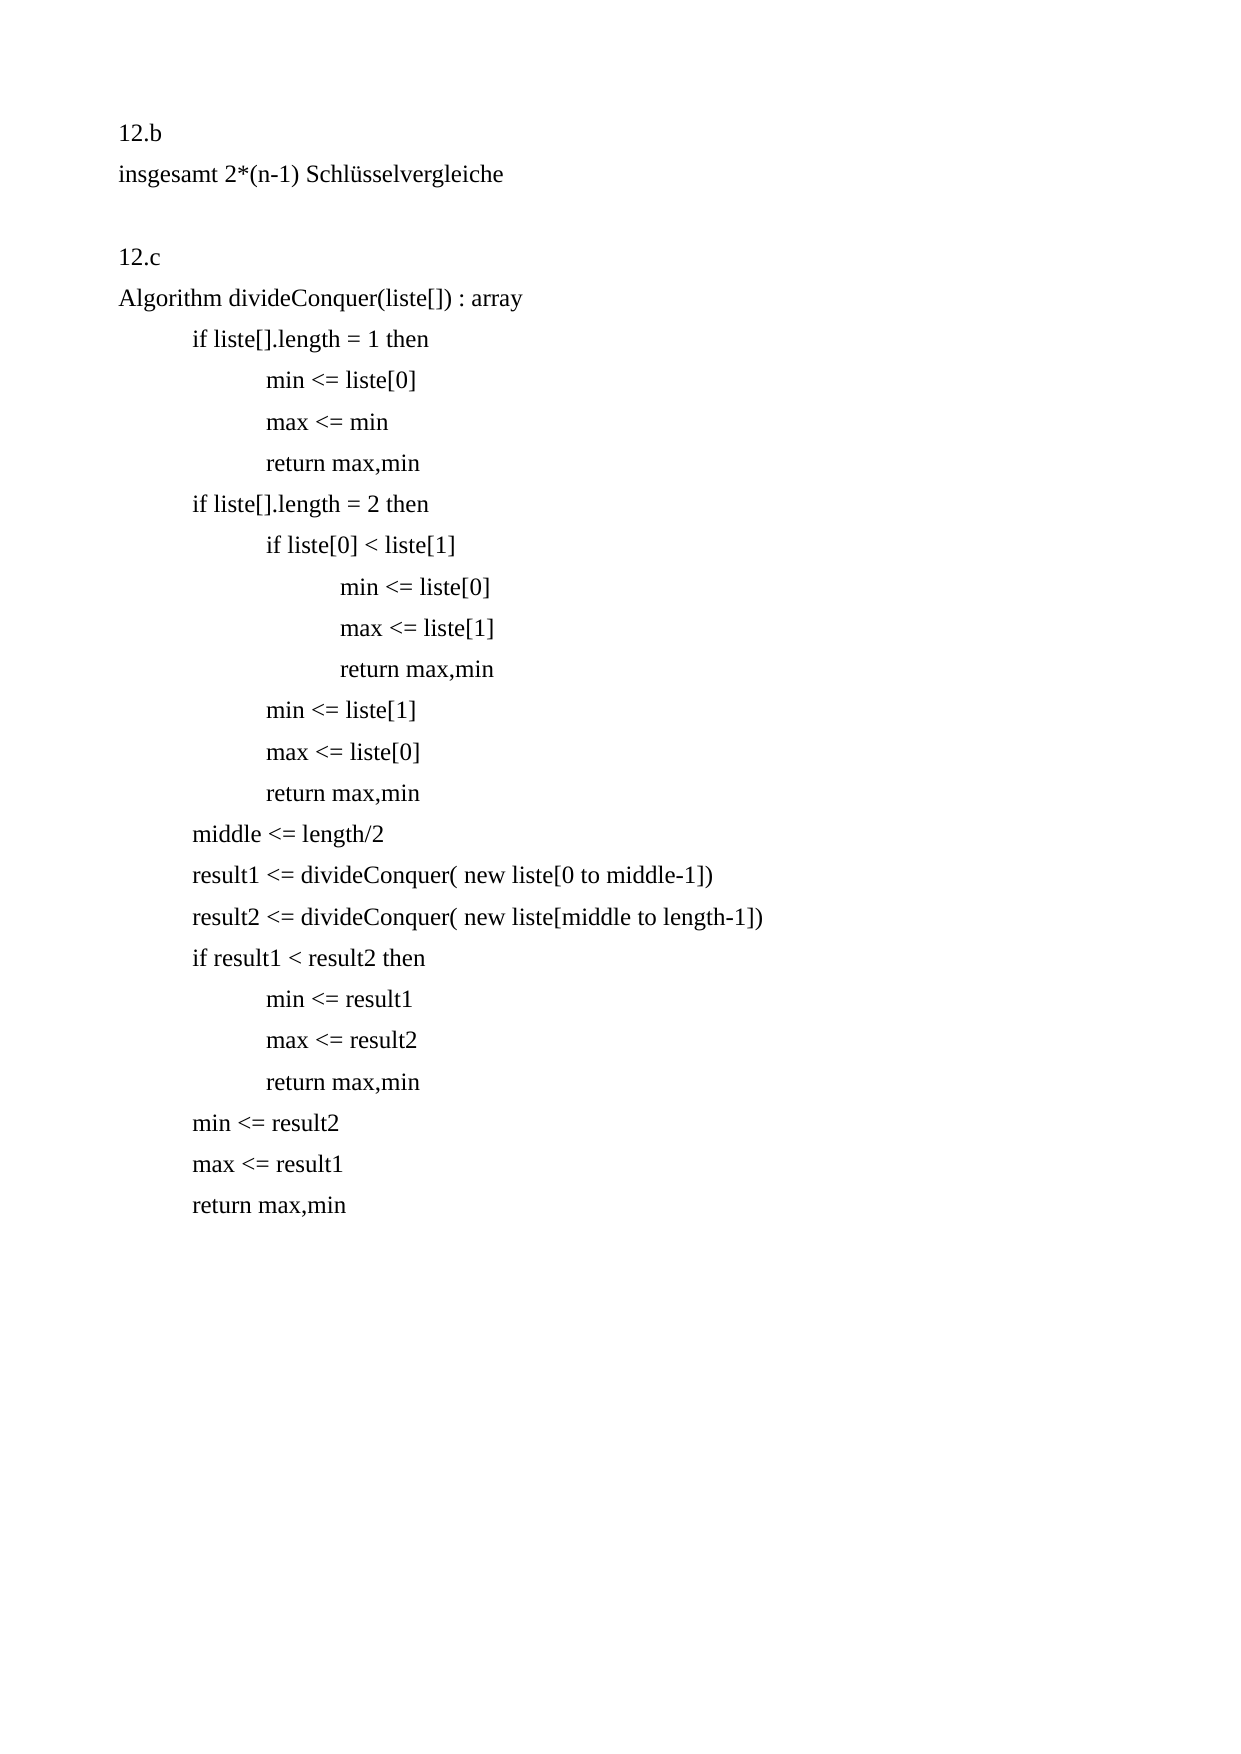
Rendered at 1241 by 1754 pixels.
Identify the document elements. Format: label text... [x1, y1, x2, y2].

text return max,min [118, 1067, 1122, 1096]
text min <= liste[1] [118, 696, 1122, 724]
text result2 <= divideConquer( new liste[middle to length-1]) [118, 902, 1122, 931]
text if liste[0] < liste[1] [118, 531, 1122, 559]
text max <= result1 [118, 1149, 1122, 1178]
text max <= liste[0] [118, 737, 1122, 766]
text max <= min [118, 407, 1122, 436]
text return max,min [118, 654, 1122, 683]
text Algorithm divideConquer(liste[]) : array [118, 283, 1122, 312]
text 12.b [118, 118, 1122, 147]
text return max,min [118, 1191, 1122, 1219]
text min <= result2 [118, 1108, 1122, 1137]
text max <= liste[1] [118, 613, 1122, 642]
text return max,min [118, 778, 1122, 807]
text min <= liste[0] [118, 572, 1122, 601]
text if liste[].length = 2 then [118, 489, 1122, 518]
text insgesamt 2*(n-1) Schlüsselvergleiche [118, 159, 1122, 188]
text max <= result2 [118, 1026, 1122, 1054]
text min <= liste[0] [118, 366, 1122, 394]
text if result1 < result2 then [118, 943, 1122, 972]
text 12.c [118, 242, 1122, 271]
text middle <= length/2 [118, 819, 1122, 848]
text result1 <= divideConquer( new liste[0 to middle-1]) [118, 861, 1122, 889]
text min <= result1 [118, 984, 1122, 1013]
text if liste[].length = 1 then [118, 324, 1122, 353]
text return max,min [118, 448, 1122, 477]
